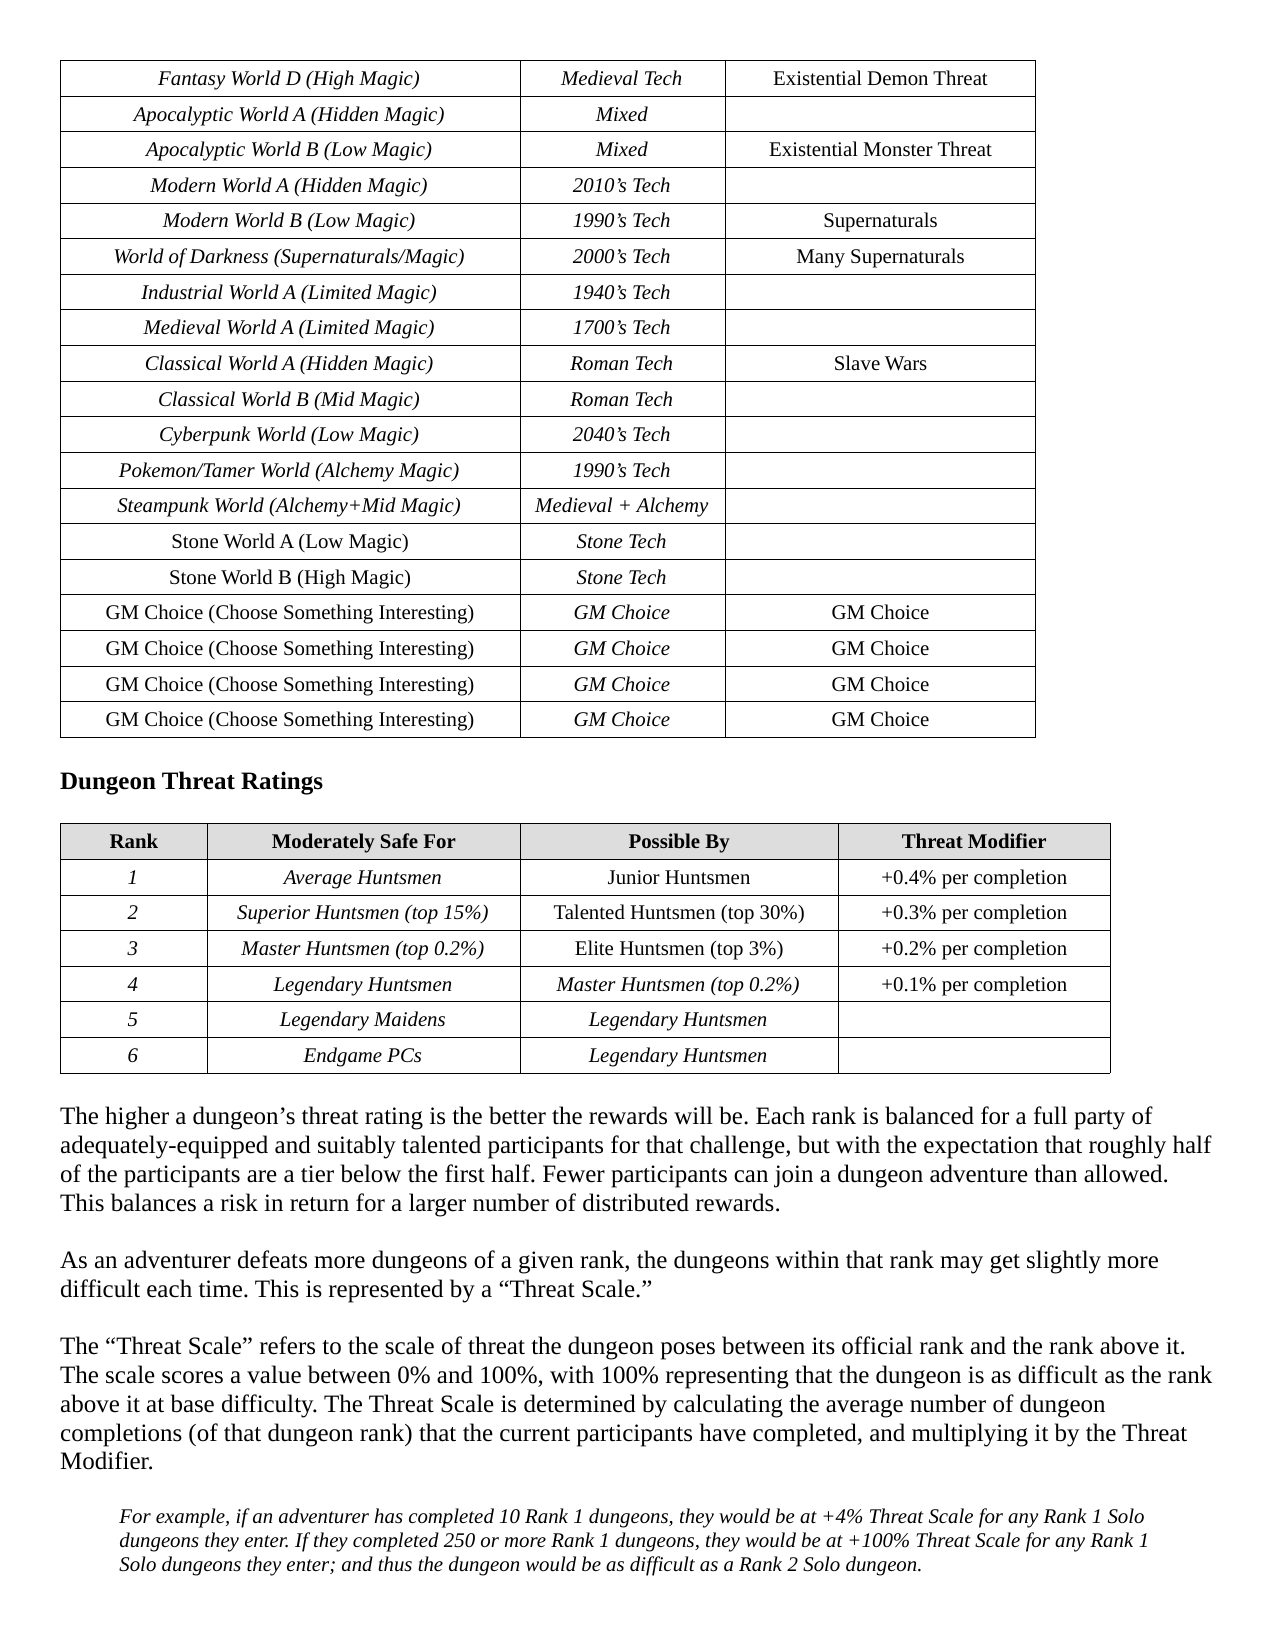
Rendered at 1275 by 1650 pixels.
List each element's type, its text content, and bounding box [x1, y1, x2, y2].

table_cell GM Choice [726, 595, 1035, 630]
table_cell Fantasy World D (High Magic) [61, 61, 520, 96]
table_cell 1990’s Tech [521, 204, 725, 238]
table_header Possible By [521, 824, 838, 859]
table_cell Legendary Huntsmen [521, 1038, 838, 1073]
table_cell Legendary Maidens [208, 1002, 520, 1037]
table_cell [726, 97, 1035, 131]
table_cell 1 [61, 860, 207, 894]
table_cell Slave Wars [726, 346, 1035, 381]
table_cell Medieval World A (Limited Magic) [61, 310, 520, 345]
table_cell 2 [61, 896, 207, 930]
table_cell GM Choice (Choose Something Interesting) [61, 631, 520, 666]
table_cell Stone World A (Low Magic) [61, 524, 520, 559]
table_cell Master Huntsmen (top 0.2%) [521, 967, 838, 1001]
table_cell Mixed [521, 97, 725, 131]
table_cell 2000’s Tech [521, 239, 725, 274]
table_cell 1700’s Tech [521, 310, 725, 345]
table_cell GM Choice [521, 595, 725, 630]
table_cell GM Choice (Choose Something Interesting) [61, 702, 520, 737]
table_header Moderately Safe For [208, 824, 520, 859]
table_cell GM Choice [521, 702, 725, 737]
table_cell 1940’s Tech [521, 275, 725, 309]
table_cell Stone Tech [521, 524, 725, 559]
table_cell Talented Huntsmen (top 30%) [521, 896, 838, 930]
table_cell Apocalyptic World B (Low Magic) [61, 132, 520, 167]
table_cell Existential Demon Threat [726, 61, 1035, 96]
table_cell GM Choice (Choose Something Interesting) [61, 595, 520, 630]
table_cell [726, 453, 1035, 487]
table_cell Modern World B (Low Magic) [61, 204, 520, 238]
table_cell GM Choice [521, 667, 725, 701]
table_cell Many Supernaturals [726, 239, 1035, 274]
table_cell Master Huntsmen (top 0.2%) [208, 931, 520, 966]
table_cell Apocalyptic World A (Hidden Magic) [61, 97, 520, 131]
table_cell Mixed [521, 132, 725, 167]
table_cell Modern World A (Hidden Magic) [61, 168, 520, 202]
table_cell +0.4% per completion [839, 860, 1110, 894]
table_cell [726, 417, 1035, 452]
table_cell Average Huntsmen [208, 860, 520, 894]
table_cell 4 [61, 967, 207, 1001]
table_cell [726, 382, 1035, 416]
table_cell GM Choice [726, 702, 1035, 737]
table_cell Classical World A (Hidden Magic) [61, 346, 520, 381]
table_cell GM Choice [726, 631, 1035, 666]
table_cell Cyberpunk World (Low Magic) [61, 417, 520, 452]
text For example, if an adventurer has completed 10 Rank 1 dungeons, they would be at +4% Threat Scale for any Rank 1 Solo dungeons they enter. If they completed 250 or more Rank 1 dungeons, they would be at +100% Threat Scale for any Rank 1 Solo dungeons they enter; and thus the dungeon would be as difficult as a Rank 2 Solo dungeon. [119, 1504, 1156, 1576]
table_cell [726, 168, 1035, 202]
table_cell Elite Huntsmen (top 3%) [521, 931, 838, 966]
table_cell [839, 1002, 1110, 1037]
table_cell 1990’s Tech [521, 453, 725, 487]
table_cell Superior Huntsmen (top 15%) [208, 896, 520, 930]
table_cell Junior Huntsmen [521, 860, 838, 894]
table_cell 2040’s Tech [521, 417, 725, 452]
table_cell Existential Monster Threat [726, 132, 1035, 167]
table_cell Medieval Tech [521, 61, 725, 96]
table_cell GM Choice (Choose Something Interesting) [61, 667, 520, 701]
table_cell Industrial World A (Limited Magic) [61, 275, 520, 309]
table_cell GM Choice [521, 631, 725, 666]
subtitle Dungeon Threat Ratings [60, 766, 1215, 794]
table_cell Legendary Huntsmen [208, 967, 520, 1001]
table_cell 3 [61, 931, 207, 966]
table_cell 2010’s Tech [521, 168, 725, 202]
table_cell Stone World B (High Magic) [61, 560, 520, 594]
table_cell [726, 275, 1035, 309]
table_cell Stone Tech [521, 560, 725, 594]
table_header Threat Modifier [839, 824, 1110, 859]
table_cell 5 [61, 1002, 207, 1037]
table_cell 6 [61, 1038, 207, 1073]
table_cell [726, 489, 1035, 523]
table_cell Legendary Huntsmen [521, 1002, 838, 1037]
table_cell Steampunk World (Alchemy+Mid Magic) [61, 489, 520, 523]
table_cell +0.1% per completion [839, 967, 1110, 1001]
text The higher a dungeon’s threat rating is the better the rewards will be. Each rank is balanced for a full party of adequately-equipped and suitably talented participants for that challenge, but with the expectation that roughly half of the participants are a tier below the first half. Fewer participants can join a dungeon adventure than allowed. This balances a risk in return for a larger number of distributed rewards. [60, 1101, 1215, 1216]
table_cell Pokemon/Tamer World (Alchemy Magic) [61, 453, 520, 487]
table_cell [726, 524, 1035, 559]
table_cell Medieval + Alchemy [521, 489, 725, 523]
table_cell Roman Tech [521, 346, 725, 381]
table_cell Classical World B (Mid Magic) [61, 382, 520, 416]
table_header Rank [61, 824, 207, 859]
table_cell Supernaturals [726, 204, 1035, 238]
text The “Threat Scale” refers to the scale of threat the dungeon poses between its official rank and the rank above it. The scale scores a value between 0% and 100%, with 100% representing that the dungeon is as difficult as the rank above it at base difficulty. The Threat Scale is determined by calculating the average number of dungeon completions (of that dungeon rank) that the current participants have completed, and multiplying it by the Threat Modifier. [60, 1331, 1215, 1475]
text As an adventurer defeats more dungeons of a given rank, the dungeons within that rank may get slightly more difficult each time. This is represented by a “Threat Scale.” [60, 1245, 1215, 1303]
table_cell GM Choice [726, 667, 1035, 701]
table_cell +0.2% per completion [839, 931, 1110, 966]
table_cell [726, 560, 1035, 594]
table_cell [726, 310, 1035, 345]
table_cell Roman Tech [521, 382, 725, 416]
table_cell [839, 1038, 1110, 1073]
table_cell Endgame PCs [208, 1038, 520, 1073]
table_cell +0.3% per completion [839, 896, 1110, 930]
table_cell World of Darkness (Supernaturals/Magic) [61, 239, 520, 274]
